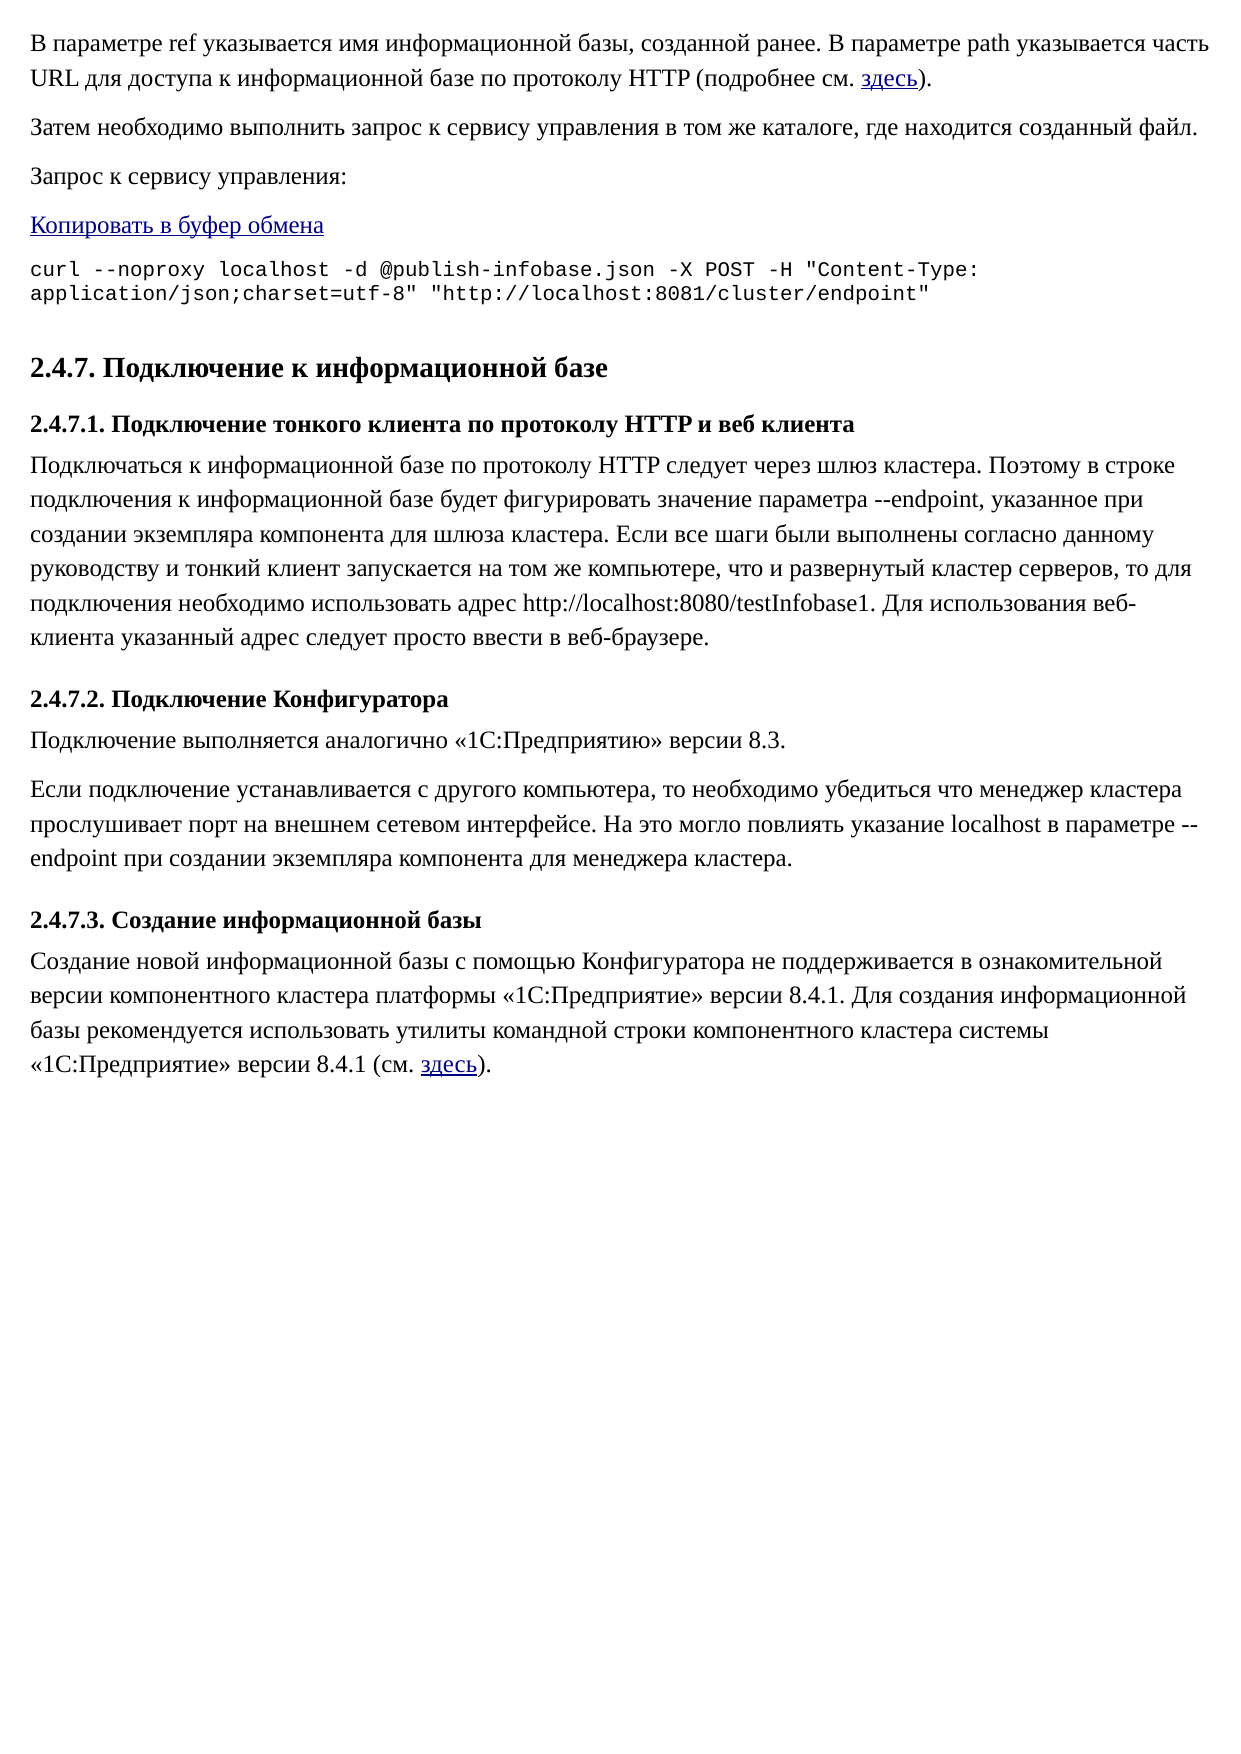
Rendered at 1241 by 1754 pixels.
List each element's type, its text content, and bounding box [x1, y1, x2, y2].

text Создание новой информационной базы с помощью Конфигуратора не поддерживается в ознакомительной версии компонентного кластера платформы «1С:Предприятие» версии 8.4.1. Для создания информационной базы рекомендуется использовать утилиты командной строки компонентного кластера системы «1С:Предприятие» версии 8.4.1 (см. здесь). [30, 946, 1211, 1078]
subtitle 2.4.7.2. Подключение Конфигуратора [30, 684, 1211, 713]
text Подключение выполняется аналогично «1С:Предприятию» версии 8.3. [30, 725, 1211, 754]
text curl --noproxy localhost -d @publish-infobase.json -X POST -H "Content-Type: application/json;charset=utf-8" "http://localhost:8081/cluster/endpoint" [30, 259, 1211, 306]
text Копировать в буфер обмена [30, 210, 1211, 238]
text Подключаться к информационной базе по протоколу HTTP следует через шлюз кластера. Поэтому в строке подключения к информационной базе будет фигурировать значение параметра --endpoint, указанное при создании экземпляра компонента для шлюза кластера. Если все шаги были выполнены согласно данному руководству и тонкий клиент запускается на том же компьютере, что и развернутый кластер серверов, то для подключения необходимо использовать адрес http://localhost:8080/testInfobase1. Для использования веб-клиента указанный адрес следует просто ввести в веб-браузере. [30, 450, 1211, 651]
subtitle 2.4.7.3. Создание информационной базы [30, 905, 1211, 933]
text В параметре ref указывается имя информационной базы, созданной ранее. В параметре path указывается часть URL для доступа к информационной базе по протоколу HTTP (подробнее см. здесь). [30, 28, 1211, 91]
subtitle 2.4.7.1. Подключение тонкого клиента по протоколу HTTP и веб клиента [30, 409, 1211, 437]
subtitle 2.4.7. Подключение к информационной базе [30, 350, 1211, 384]
text Запрос к сервису управления: [30, 161, 1211, 189]
text Если подключение устанавливается с другого компьютера, то необходимо убедиться что менеджер кластера прослушивает порт на внешнем сетевом интерфейсе. На это могло повлиять указание localhost в параметре --endpoint при создании экземпляра компонента для менеджера кластера. [30, 774, 1211, 872]
text Затем необходимо выполнить запрос к сервису управления в том же каталоге, где находится созданный файл. [30, 112, 1211, 140]
